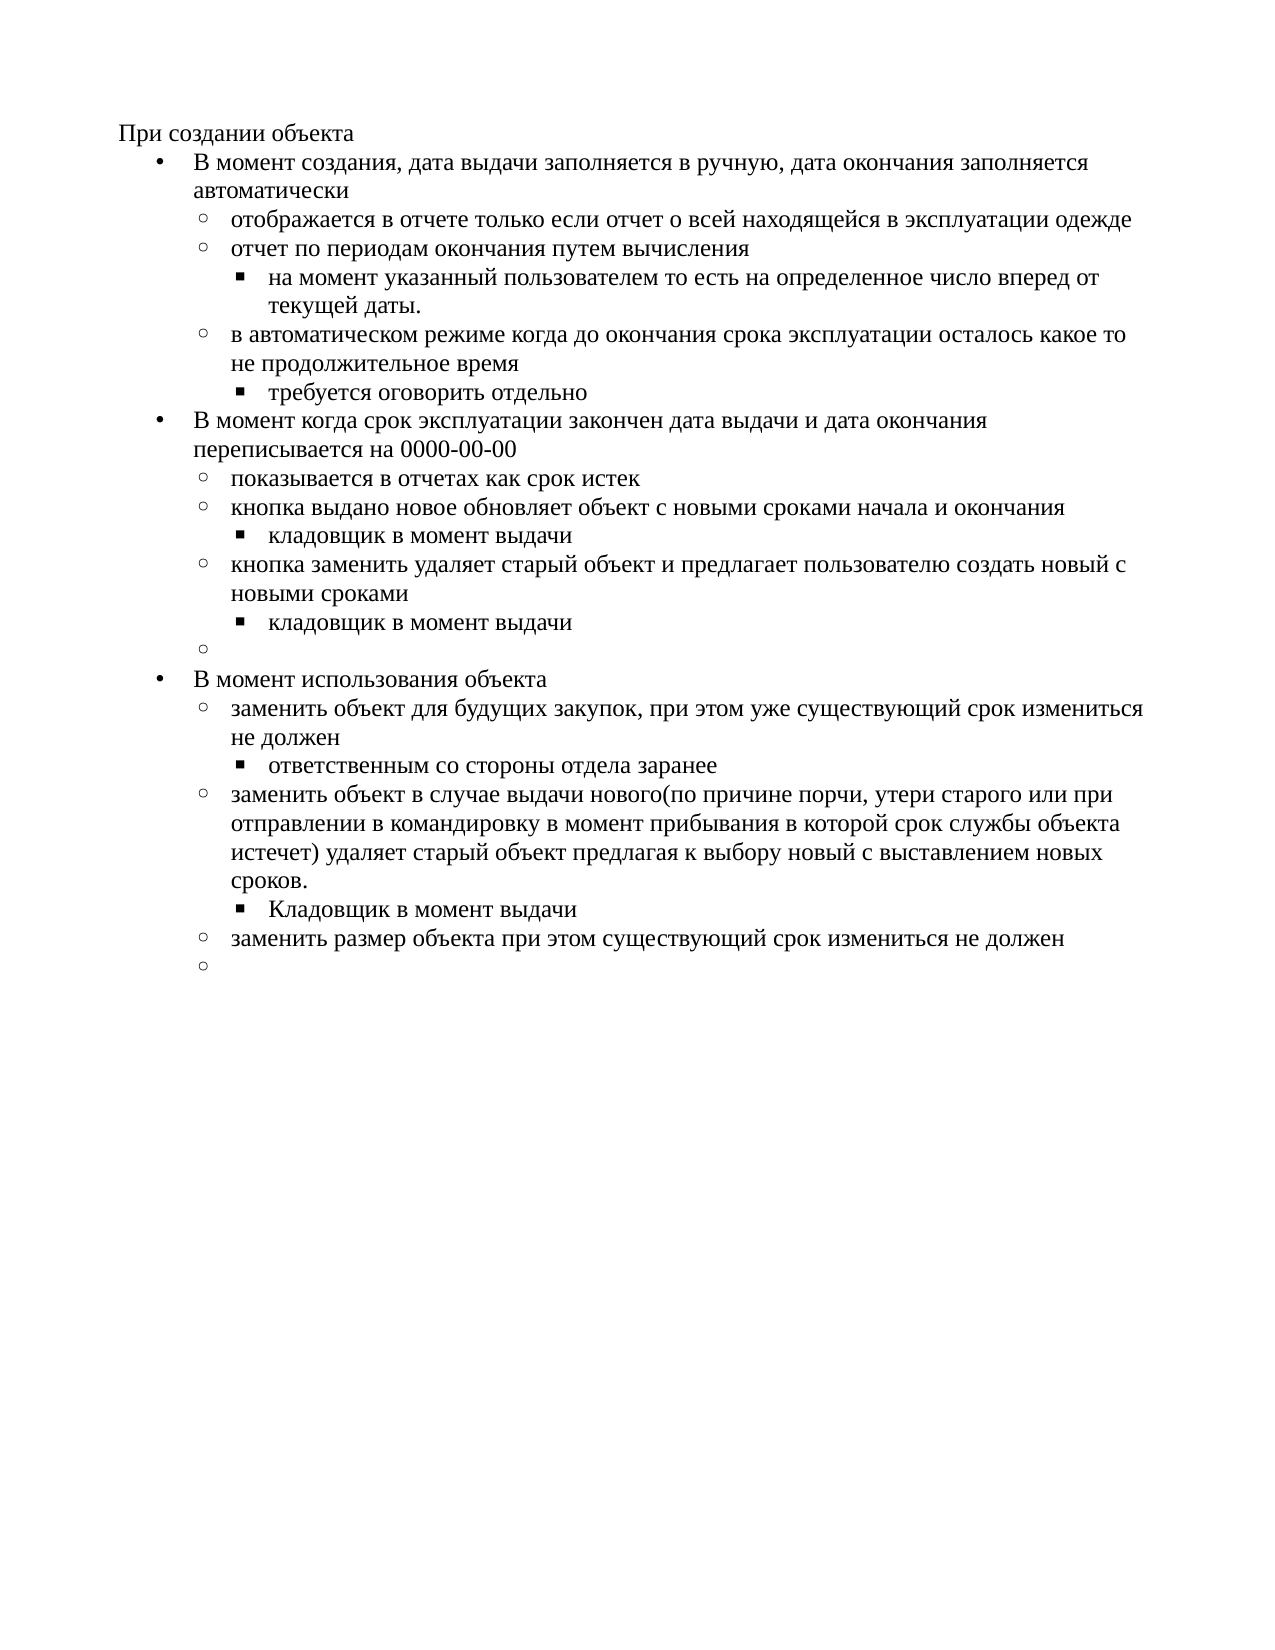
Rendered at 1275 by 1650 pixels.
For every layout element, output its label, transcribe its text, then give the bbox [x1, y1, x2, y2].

text При создании объекта [118, 118, 1157, 147]
list кнопка выдано новое обновляет объект с новыми сроками начала и окончания [193, 492, 1157, 521]
list заменить размер объекта при этом существующий срок измениться не должен [193, 923, 1157, 952]
list на момент указанный пользователем то есть на определенное число вперед от текущей даты. [231, 262, 1157, 319]
list заменить объект для будущих закупок, при этом уже существующий срок измениться не должен [193, 693, 1157, 751]
list показывается в отчетах как срок истек [193, 463, 1157, 492]
list отчет по периодам окончания путем вычисления [193, 233, 1157, 262]
list заменить объект в случае выдачи нового(по причине порчи, утери старого или при отправлении в командировку в момент прибывания в которой срок службы объекта истечет) удаляет старый объект предлагая к выбору новый с выставлением новых сроков. [193, 779, 1157, 894]
list Кладовщик в момент выдачи [231, 894, 1157, 923]
list кладовщик в момент выдачи [231, 607, 1157, 636]
list требуется оговорить отдельно [231, 377, 1157, 406]
list В момент создания, дата выдачи заполняется в ручную, дата окончания заполняется автоматически [156, 147, 1157, 204]
list отображается в отчете только если отчет о всей находящейся в эксплуатации одежде [193, 204, 1157, 233]
list В момент когда срок эксплуатации закончен дата выдачи и дата окончания переписывается на 0000-00-00 [156, 406, 1157, 463]
list кладовщик в момент выдачи [231, 521, 1157, 549]
list В момент использования объекта [156, 664, 1157, 693]
list ответственным со стороны отдела заранее [231, 751, 1157, 779]
list в автоматическом режиме когда до окончания срока эксплуатации осталось какое то не продолжительное время [193, 319, 1157, 377]
list кнопка заменить удаляет старый объект и предлагает пользователю создать новый с новыми сроками [193, 549, 1157, 607]
